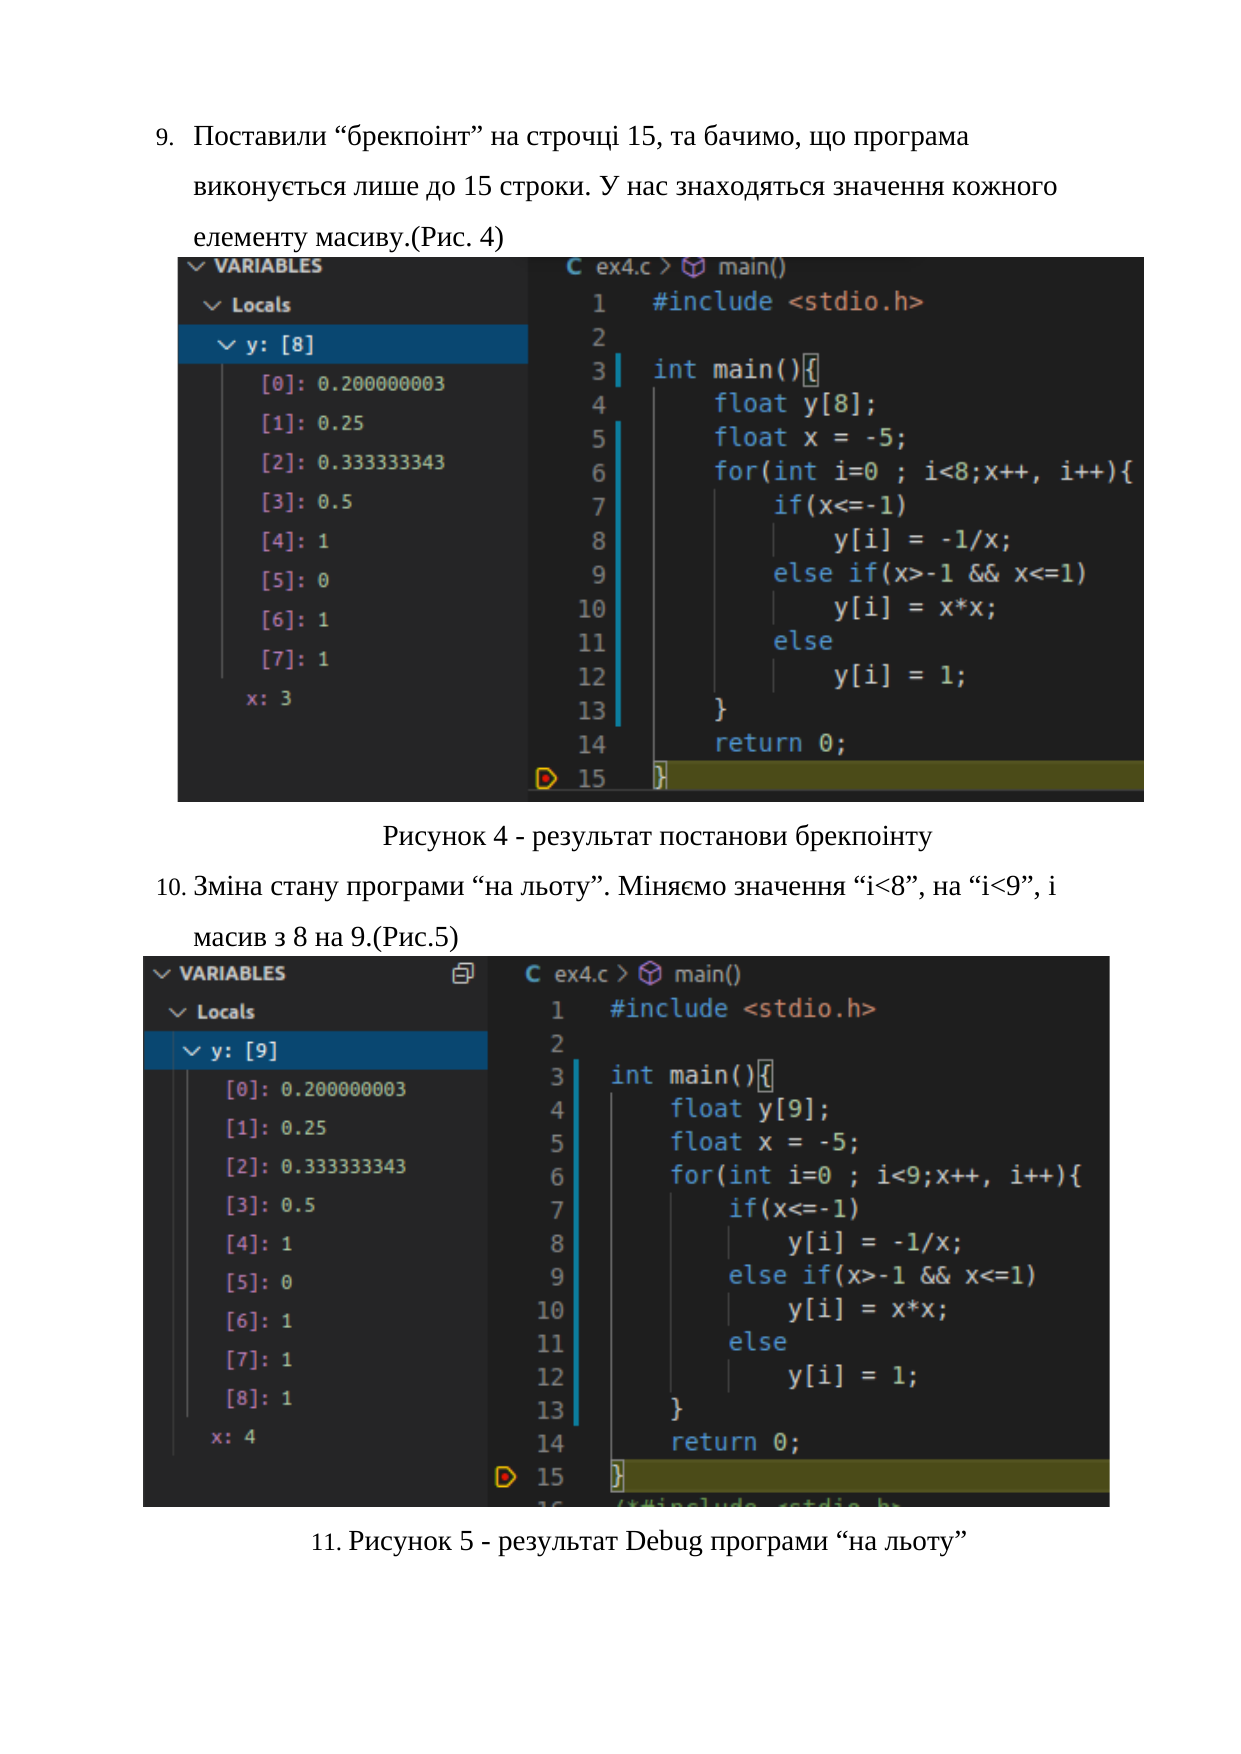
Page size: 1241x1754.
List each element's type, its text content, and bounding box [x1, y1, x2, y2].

picture [143, 956, 1110, 1507]
list Зміна стану програми “на льоту”. Міняємо значення “i<8”, на “i<9”, і масив з 8 на 9.(Рис.5) [156, 868, 1122, 952]
list Рисунок 4 - результат постанови брекпоінту [156, 269, 1122, 852]
list Поставили “брекпоінт” на строчці 15, та бачимо, що програма виконується лише до 15 строки. У нас знаходяться значення кожного елементу масиву.(Рис. 4) [156, 118, 1122, 252]
list Рисунок 5 - результат Debug програми “на льоту” [156, 969, 1122, 1557]
picture [177, 257, 1144, 802]
